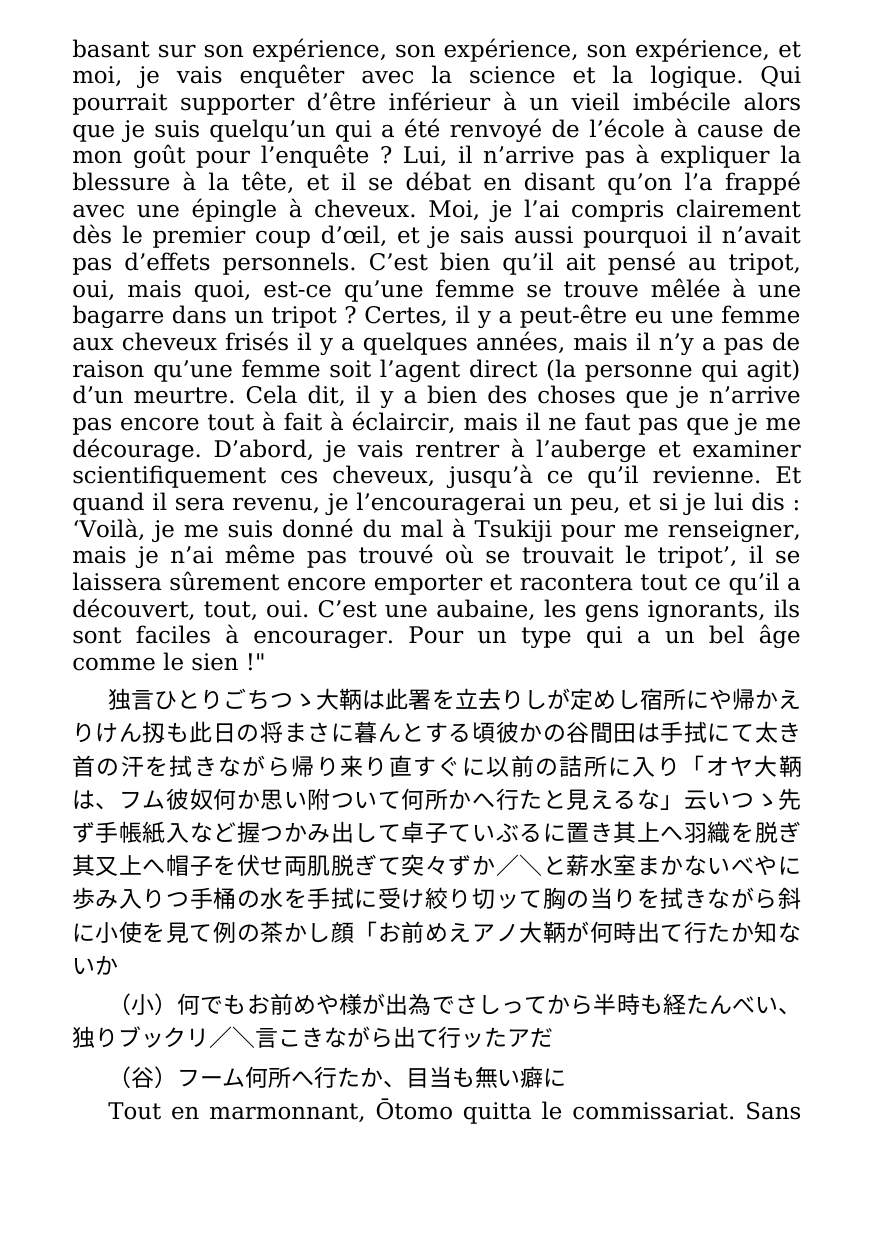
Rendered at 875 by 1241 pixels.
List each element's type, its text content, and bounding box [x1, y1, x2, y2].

text basant sur son expérience, son expérience, son expérience, et moi, je vais enquêter avec la science et la logique. Qui pourrait supporter d’être inférieur à un vieil imbécile alors que je suis quelqu’un qui a été renvoyé de l’école à cause de mon goût pour l’enquête ? Lui, il n’arrive pas à expliquer la blessure à la tête, et il se débat en disant qu’on l’a frappé avec une épingle à cheveux. Moi, je l’ai compris clairement dès le premier coup d’œil, et je sais aussi pourquoi il n’avait pas d’effets personnels. C’est bien qu’il ait pensé au tripot, oui, mais quoi, est-ce qu’une femme se trouve mêlée à une bagarre dans un tripot ? Certes, il y a peut-être eu une femme aux cheveux frisés il y a quelques années, mais il n’y a pas de raison qu’une femme soit l’agent direct (la personne qui agit) d’un meurtre. Cela dit, il y a bien des choses que je n’arrive pas encore tout à fait à éclaircir, mais il ne faut pas que je me décourage. D’abord, je vais rentrer à l’auberge et examiner scientifiquement ces cheveux, jusqu’à ce qu’il revienne. Et quand il sera revenu, je l’encouragerai un peu, et si je lui dis : ‘Voilà, je me suis donné du mal à Tsukiji pour me renseigner, mais je n’ai même pas trouvé où se trouvait le tripot’, il se laissera sûrement encore emporter et racontera tout ce qu’il a découvert, tout, oui. C’est une aubaine, les gens ignorants, ils sont faciles à encourager. Pour un type qui a un bel âge comme le sien !" [72, 36, 802, 676]
text Tout en marmonnant, Ōtomo quitta le commissariat. Sans [72, 1098, 802, 1125]
text （小）何でもお前めや様が出為でさしってから半時も経たんべい、独りブックリ／＼言こきながら出て行ッたアだ [72, 987, 802, 1053]
text （谷）フーム何所へ行たか、目当も無い癖に [72, 1059, 802, 1093]
text 独言ひとりごちつゝ大鞆は此署を立去りしが定めし宿所にや帰かえりけん扨も此日の将まさに暮んとする頃彼かの谷間田は手拭にて太き首の汗を拭きながら帰り来り直すぐに以前の詰所に入り「オヤ大鞆は、フム彼奴何か思い附ついて何所かへ行たと見えるな」云いつゝ先ず手帳紙入など握つかみ出して卓子ていぶるに置き其上へ羽織を脱ぎ其又上へ帽子を伏せ両肌脱ぎて突々ずか／＼と薪水室まかないべやに歩み入りつ手桶の水を手拭に受け絞り切ッて胸の当りを拭きながら斜に小使を見て例の茶かし顔「お前めえアノ大鞆が何時出て行たか知ないか [72, 682, 802, 981]
